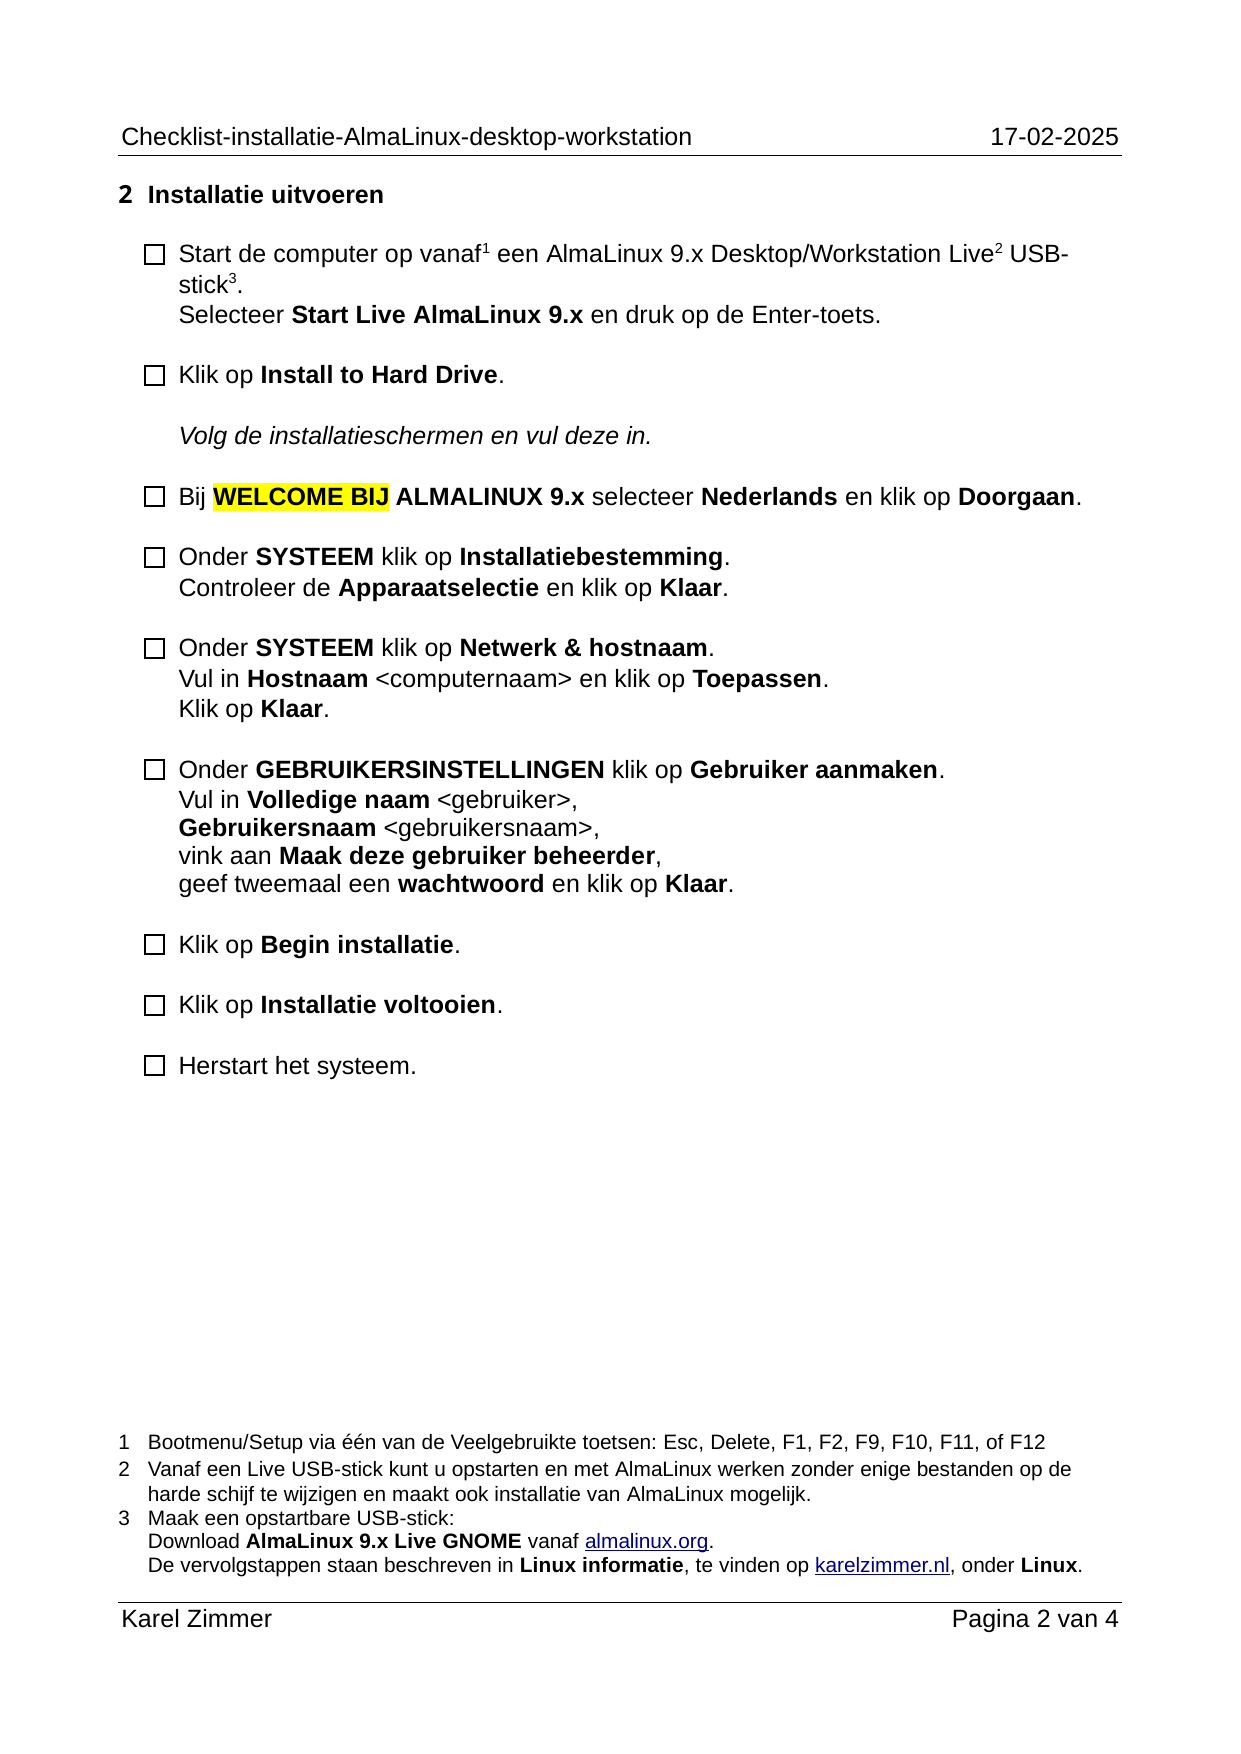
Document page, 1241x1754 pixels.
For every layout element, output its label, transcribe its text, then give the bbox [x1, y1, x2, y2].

table_cell [142, 1020, 177, 1051]
table_cell [177, 1020, 1122, 1051]
table_cell [142, 269, 177, 300]
table_cell Vul in Volledige naam <gebruiker>, Gebruikersnaam <gebruikersnaam>, vink aan Maak deze gebruiker beheerder, geef tweemaal een wachtwoord en klik op Klaar. [177, 785, 1122, 899]
table_cell [177, 724, 1122, 754]
table_cell [177, 451, 1122, 482]
table_cell Klik op Klaar. [177, 694, 1122, 724]
table_cell [118, 664, 142, 694]
table_cell [118, 300, 142, 330]
table_cell [142, 512, 177, 542]
table_cell Onder SYSTEEM klik op Netwerk & hostnaam. [177, 633, 1122, 663]
table_cell [142, 633, 177, 663]
table_cell Klik op Installatie voltooien. [177, 990, 1122, 1020]
table_cell [142, 899, 177, 929]
table_cell [118, 724, 142, 754]
table_cell Klik op Begin installatie. [177, 929, 1122, 960]
table_cell [177, 391, 1122, 421]
table_cell [118, 754, 142, 785]
table_cell [142, 990, 177, 1020]
table_cell [118, 603, 142, 633]
table_cell [177, 330, 1122, 360]
table_cell [142, 542, 177, 572]
table_cell [177, 603, 1122, 633]
table_cell Vul in Hostnaam <computernaam> en klik op Toepassen. [177, 664, 1122, 694]
table_cell Bij WELCOME BIJ ALMALINUX 9.x selecteer Nederlands en klik op Doorgaan. [177, 482, 1122, 512]
table_cell [177, 960, 1122, 990]
table_cell [118, 451, 142, 482]
table_cell [142, 360, 177, 391]
table_cell [177, 512, 1122, 542]
table_cell Selecteer Start Live AlmaLinux 9.x en druk op de Enter-toets. [177, 300, 1122, 330]
table_cell [142, 330, 177, 360]
table_header [118, 239, 142, 269]
table_cell [142, 929, 177, 960]
table_cell stick. [177, 269, 1122, 300]
table_cell [118, 694, 142, 724]
table_cell Onder SYSTEEM klik op Installatiebestemming. [177, 542, 1122, 572]
table_cell [142, 664, 177, 694]
table_cell [118, 573, 142, 603]
table_cell [177, 899, 1122, 929]
table_cell [118, 990, 142, 1020]
table_cell Herstart het systeem. [177, 1051, 1122, 1081]
table_cell [142, 754, 177, 785]
table_cell [118, 512, 142, 542]
table_cell [118, 269, 142, 300]
table_cell [142, 603, 177, 633]
table_cell [142, 573, 177, 603]
table_cell [142, 421, 177, 451]
table_cell [142, 300, 177, 330]
table_header Start de computer op vanaf een AlmaLinux 9.x Desktop/Workstation Live USB- [177, 239, 1122, 269]
table_cell [142, 391, 177, 421]
table_cell [142, 694, 177, 724]
table_cell [118, 960, 142, 990]
table_cell [118, 633, 142, 663]
table_cell Volg de installatieschermen en vul deze in. [177, 421, 1122, 451]
table_cell [118, 482, 142, 512]
table_cell [142, 724, 177, 754]
table_cell [118, 929, 142, 960]
table_cell [118, 785, 142, 899]
table_cell [142, 785, 177, 899]
table_cell Controleer de Apparaatselectie en klik op Klaar. [177, 573, 1122, 603]
table_cell [118, 391, 142, 421]
table_cell [118, 1051, 142, 1081]
table_cell Onder GEBRUIKERSINSTELLINGEN klik op Gebruiker aanmaken. [177, 754, 1122, 785]
table_cell [118, 360, 142, 391]
table_cell [142, 1051, 177, 1081]
table_cell Klik op Install to Hard Drive. [177, 360, 1122, 391]
table_cell [118, 899, 142, 929]
table_header [142, 239, 177, 269]
table_cell [118, 542, 142, 572]
table_cell [142, 960, 177, 990]
table_cell [142, 451, 177, 482]
table_cell [118, 421, 142, 451]
table_cell [118, 1020, 142, 1051]
list Installatie uitvoeren [118, 177, 1122, 211]
table_cell [118, 330, 142, 360]
table_cell [142, 482, 177, 512]
